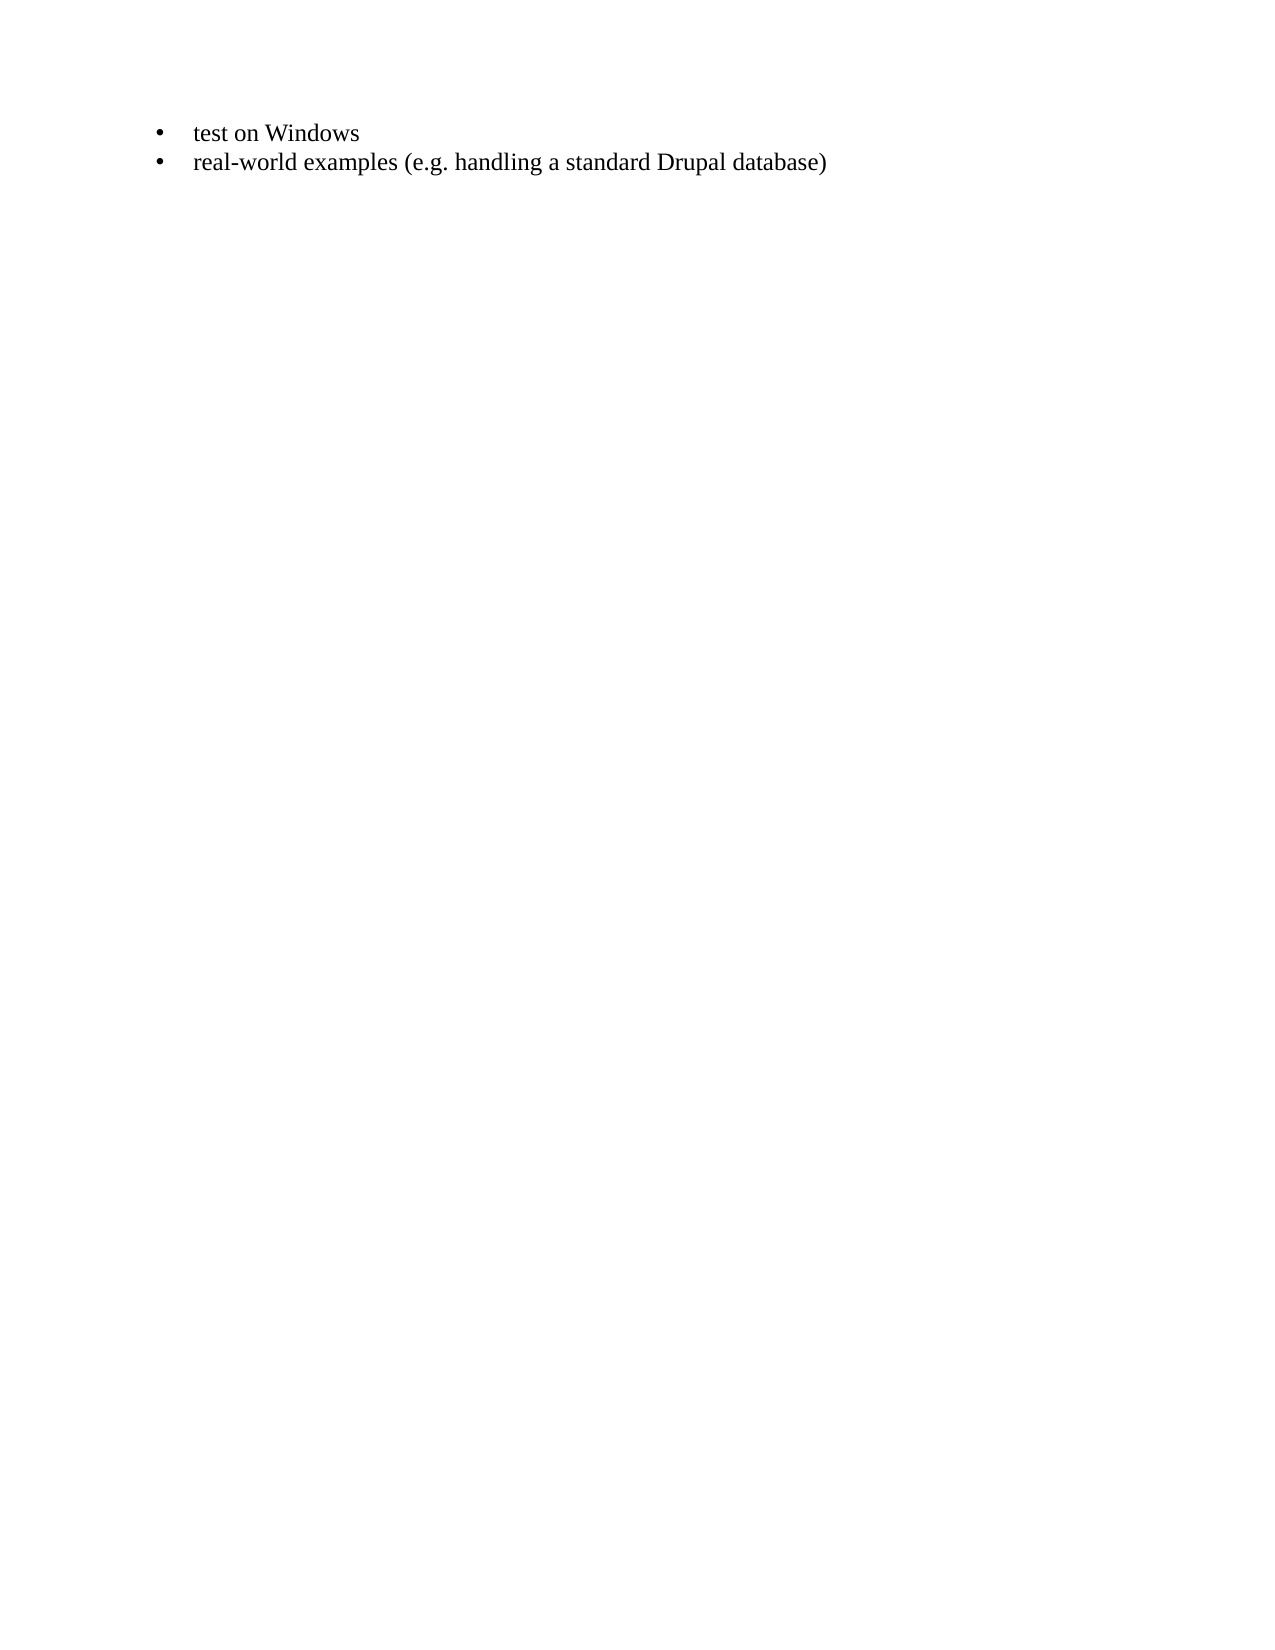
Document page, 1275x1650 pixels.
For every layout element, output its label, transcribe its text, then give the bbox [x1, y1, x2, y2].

list real-world examples (e.g. handling a standard Drupal database) [156, 147, 1157, 176]
list test on Windows [156, 118, 1157, 147]
